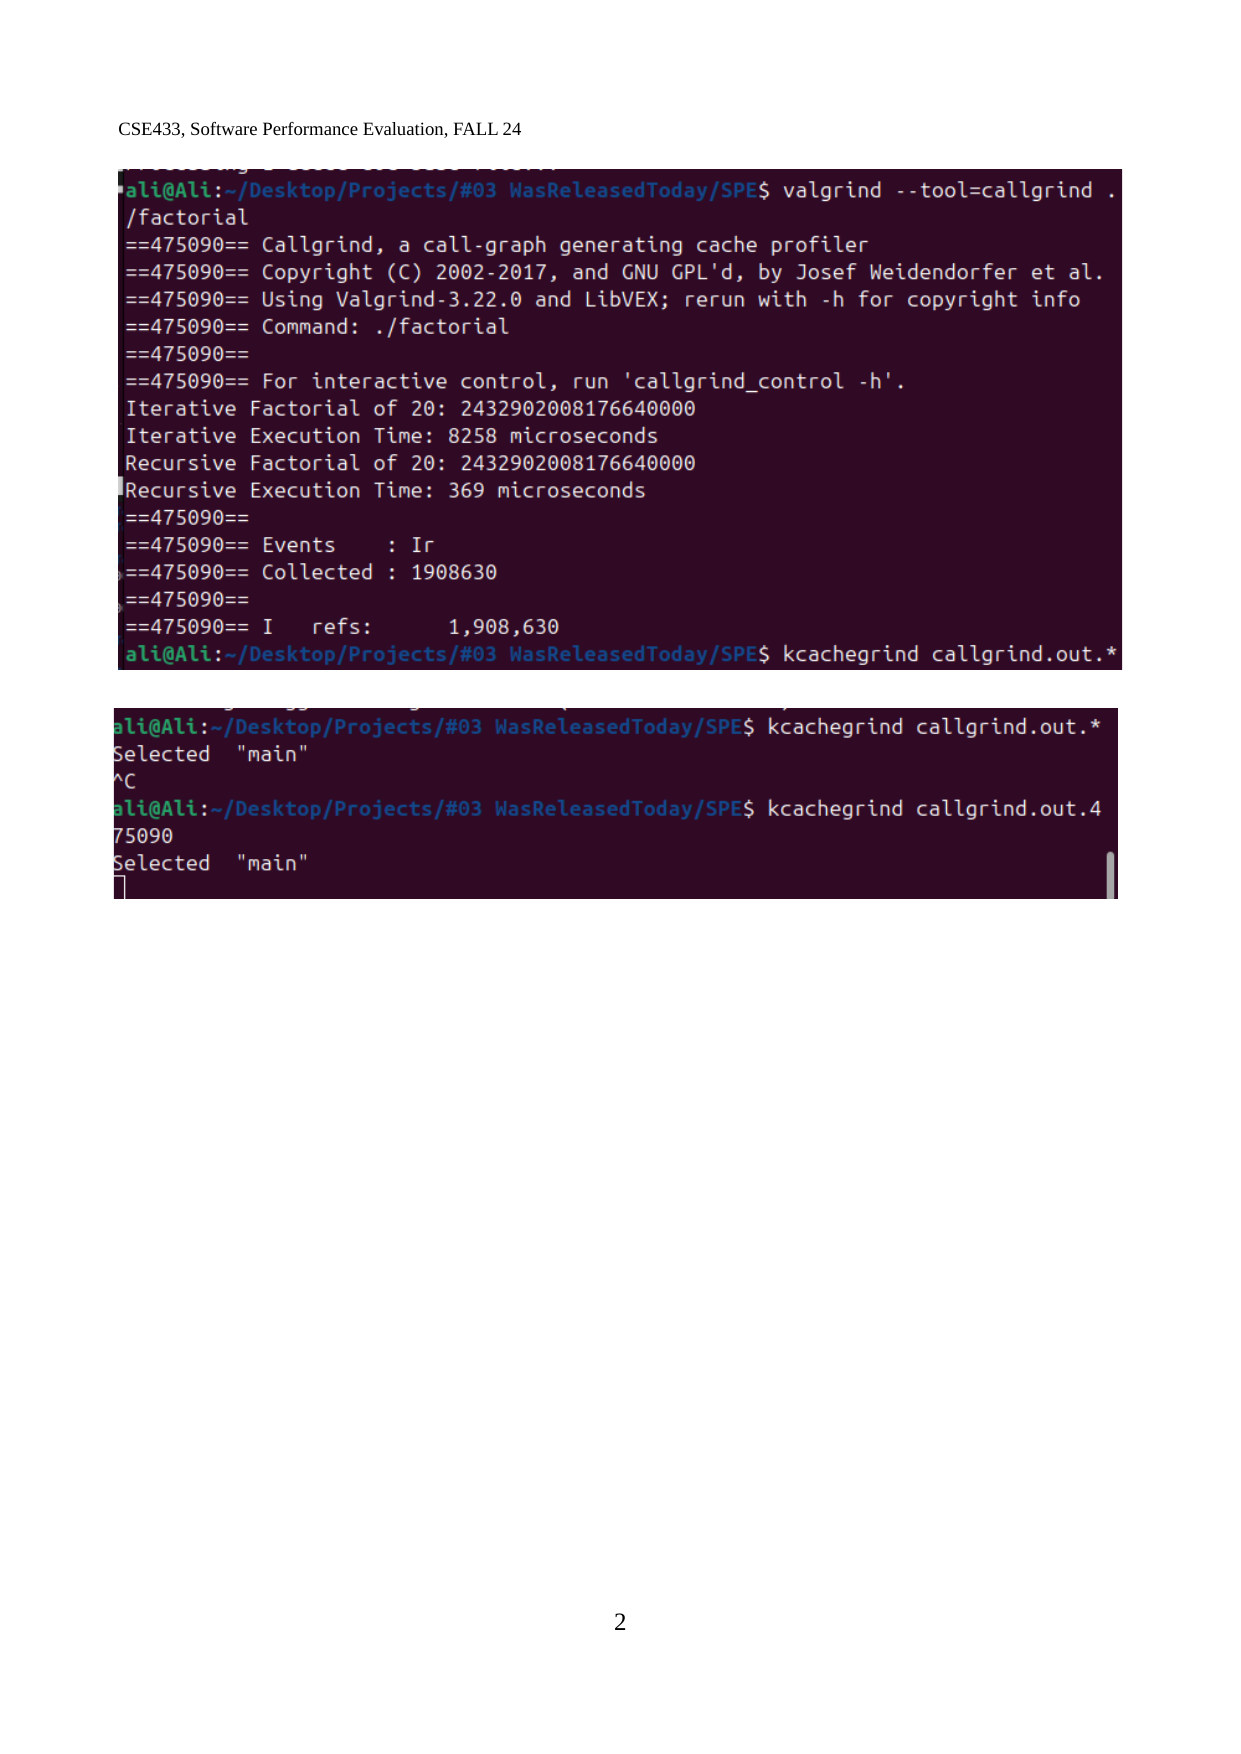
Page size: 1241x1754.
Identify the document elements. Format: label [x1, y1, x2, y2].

picture [118, 169, 1123, 670]
picture [113, 708, 1118, 899]
